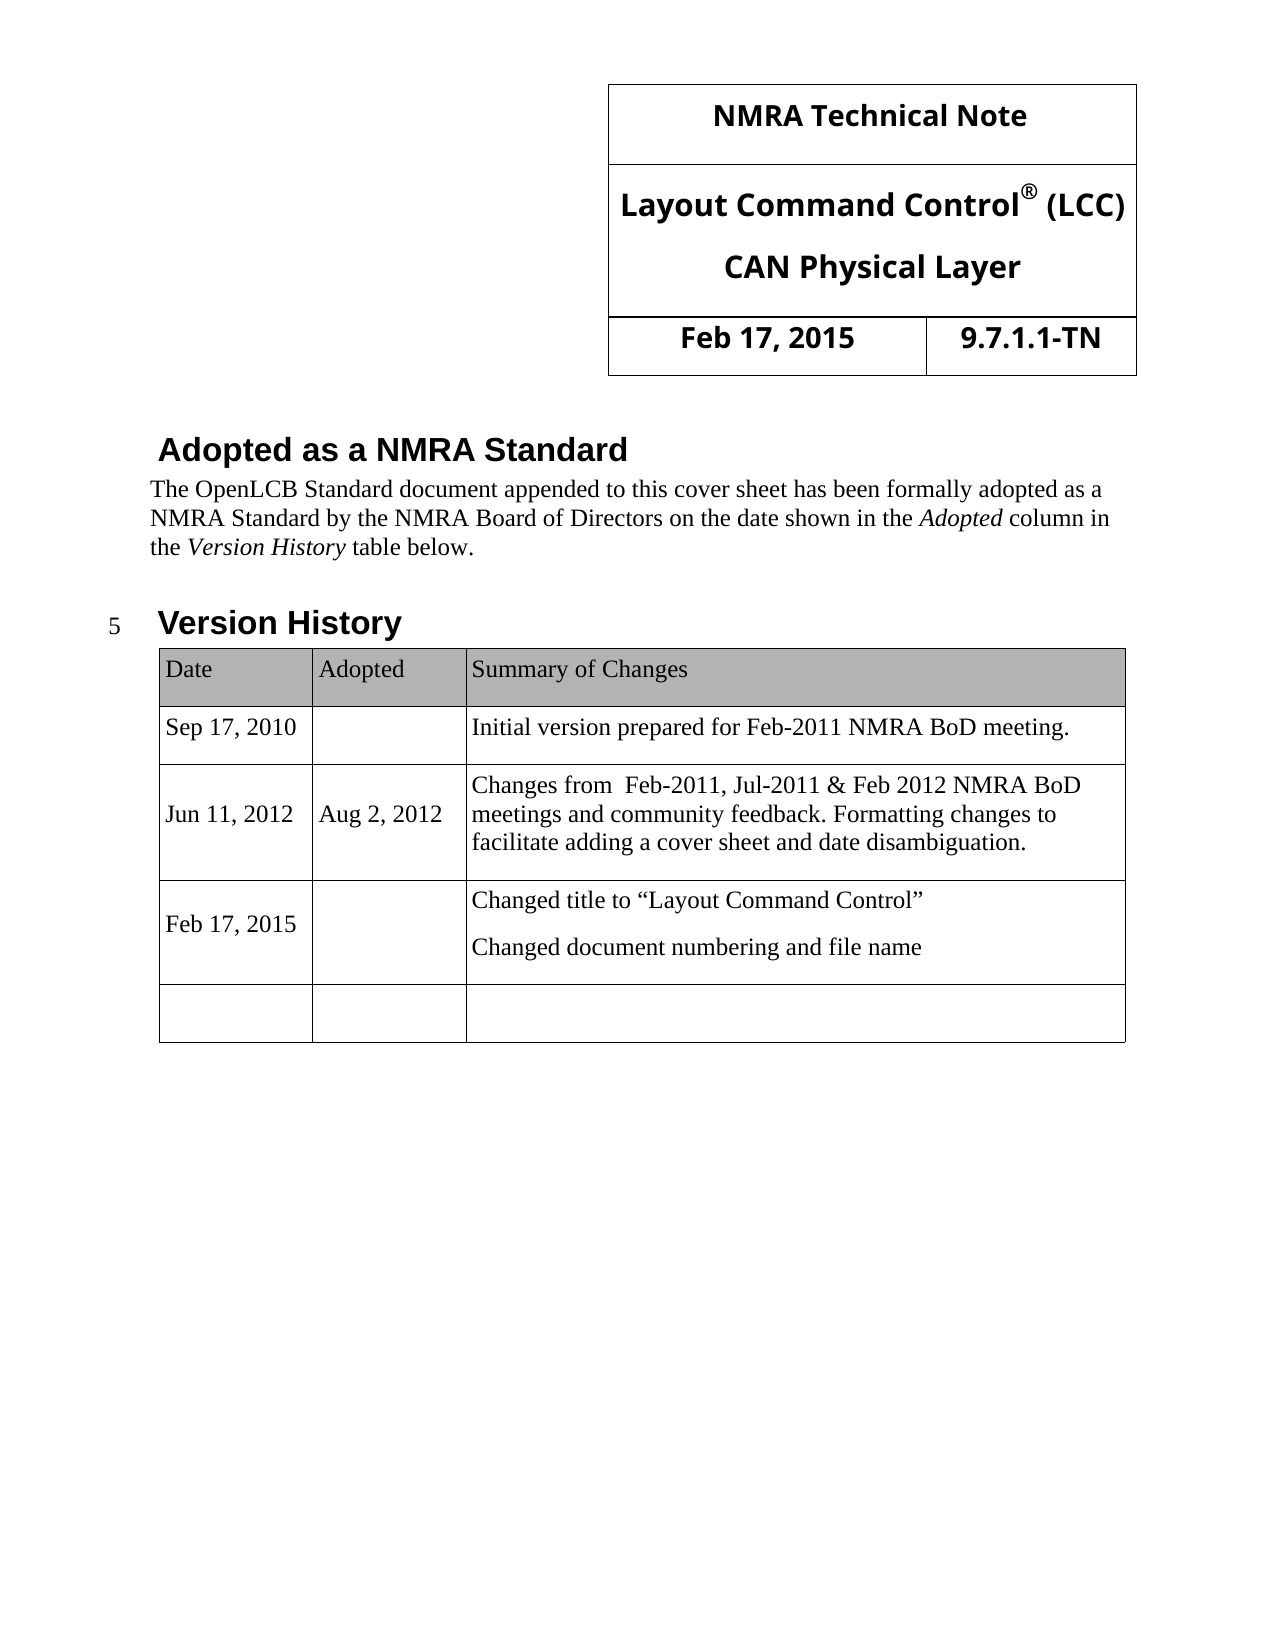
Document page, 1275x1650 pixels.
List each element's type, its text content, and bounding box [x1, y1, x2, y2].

table_cell [467, 985, 1125, 1042]
table_header Summary of Changes [467, 649, 1125, 706]
table_cell [313, 881, 466, 984]
table_cell Sep 17, 2010 [160, 707, 312, 764]
table_cell Jun 11, 2012 [160, 765, 312, 879]
text The OpenLCB Standard document appended to this cover sheet has been formally adopted as a NMRA Standard by the NMRA Board of Directors on the date shown in the Adopted column in the Version History table below. [150, 474, 1125, 561]
table_header Date [160, 649, 312, 706]
table_cell Changed title to “Layout Command Control” Changed document numbering and file name [467, 881, 1125, 984]
table_cell Feb 17, 2015 [160, 881, 312, 984]
subtitle Version History [112, 603, 1125, 642]
table_cell [313, 707, 466, 764]
table_cell Changes from Feb-2011, Jul-2011 & Feb 2012 NMRA BoD meetings and community feedback. Formatting changes to facilitate adding a cover sheet and date disambiguation. [467, 765, 1125, 879]
table_cell [313, 985, 466, 1042]
table_header Adopted [313, 649, 466, 706]
table_cell Initial version prepared for Feb-2011 NMRA BoD meeting. [467, 707, 1125, 764]
subtitle Adopted as a NMRA Standard [112, 430, 1125, 468]
table_cell Aug 2, 2012 [313, 765, 466, 879]
table_cell [160, 985, 312, 1042]
